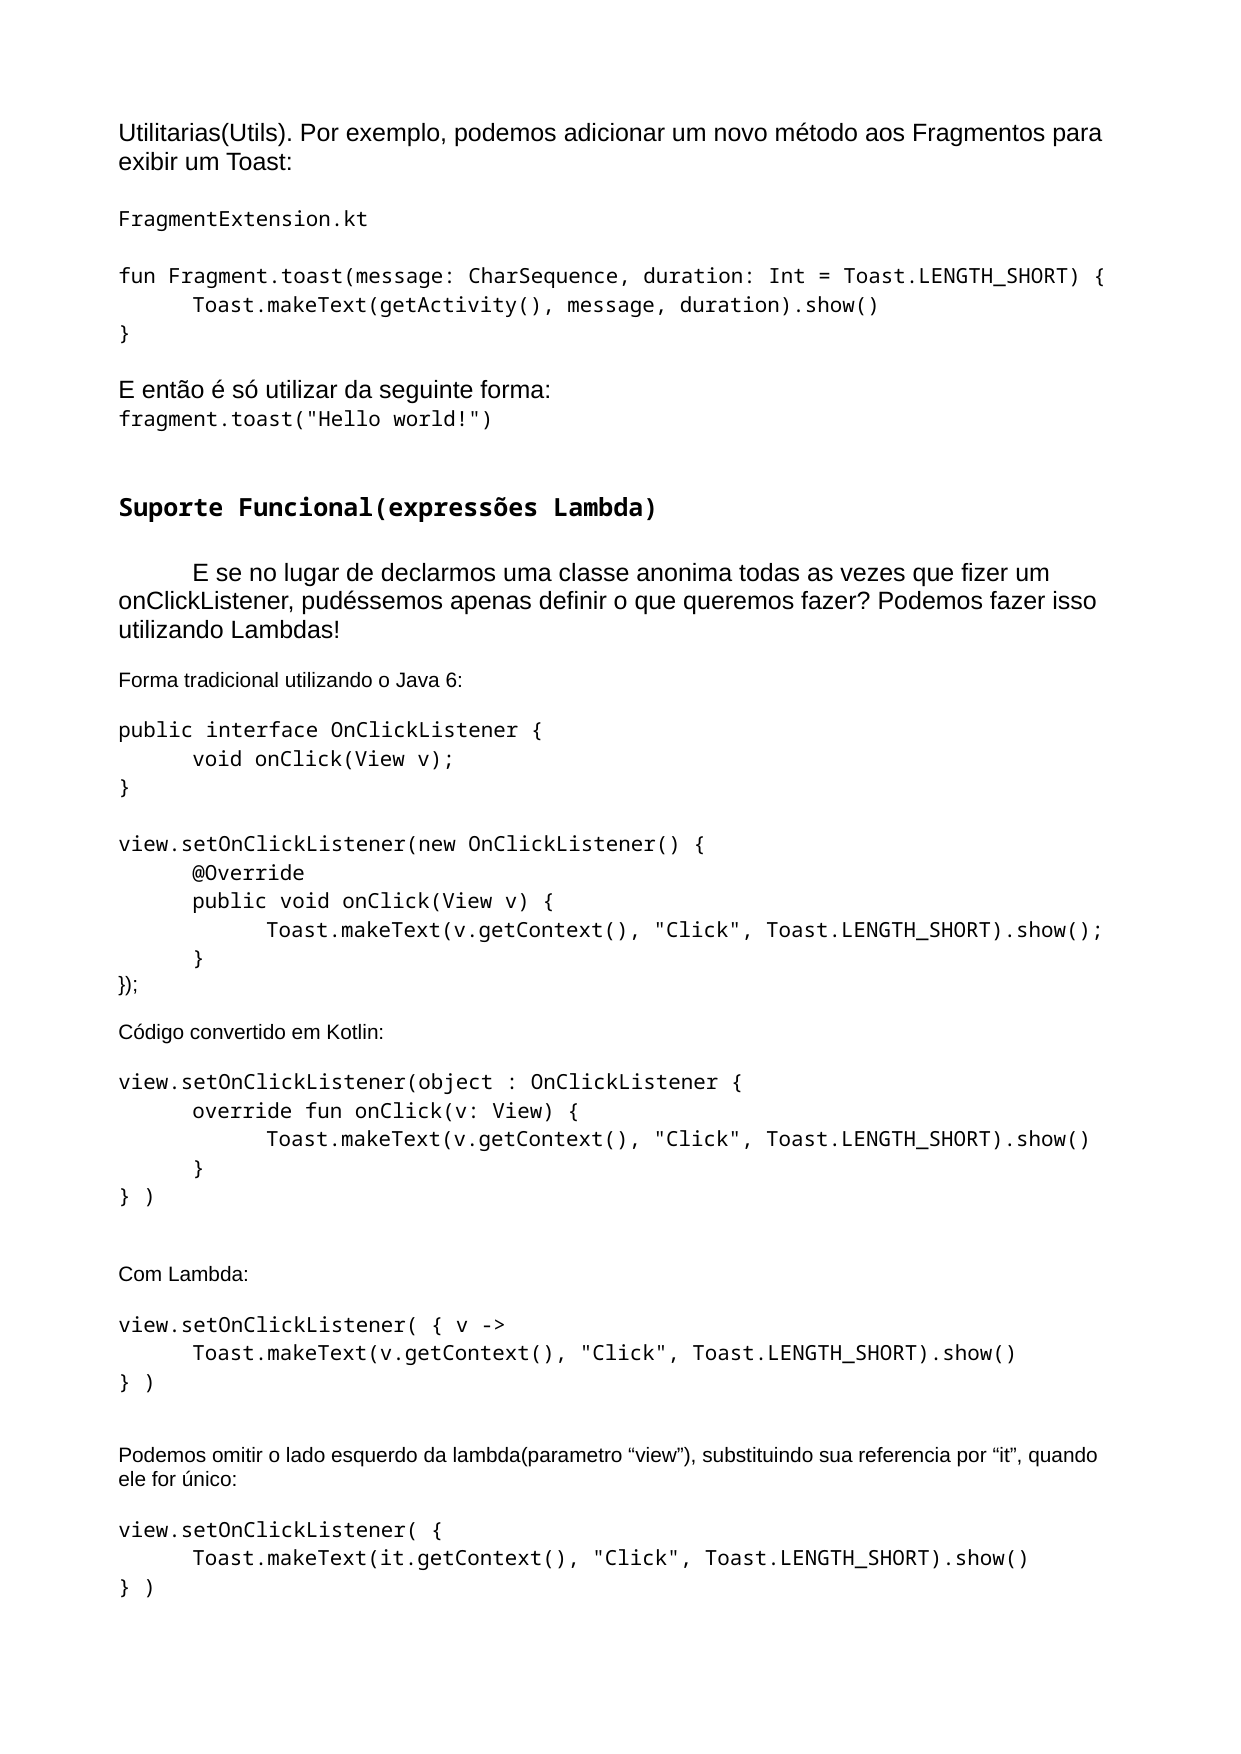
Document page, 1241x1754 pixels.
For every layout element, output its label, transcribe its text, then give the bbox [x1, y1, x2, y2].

text Suporte Funcional(expressões Lambda) [118, 489, 1122, 523]
text @Override [118, 858, 1122, 886]
text void onClick(View v); [118, 744, 1122, 772]
text Toast.makeText(v.getContext(), "Click", Toast.LENGTH_SHORT).show(); [118, 915, 1122, 943]
text } [118, 318, 1122, 347]
text fun Fragment.toast(message: CharSequence, duration: Int = Toast.LENGTH_SHORT) { [118, 262, 1122, 290]
text Toast.makeText(it.getContext(), "Click", Toast.LENGTH_SHORT).show() [118, 1543, 1122, 1572]
text } ) [118, 1572, 1122, 1600]
text public void onClick(View v) { [118, 886, 1122, 915]
text Toast.makeText(v.getContext(), "Click", Toast.LENGTH_SHORT).show() [118, 1124, 1122, 1153]
text Código convertido em Kotlin: [118, 1019, 1122, 1043]
text Toast.makeText(v.getContext(), "Click", Toast.LENGTH_SHORT).show() [118, 1338, 1122, 1367]
text Com Lambda: [118, 1262, 1122, 1286]
text E se no lugar de declarmos uma classe anonima todas as vezes que fizer um onClickListener, pudéssemos apenas definir o que queremos fazer? Podemos fazer isso utilizando Lambdas! [118, 557, 1122, 644]
text view.setOnClickListener(new OnClickListener() { [118, 829, 1122, 858]
text } [118, 772, 1122, 801]
text } ) [118, 1367, 1122, 1395]
text Utilitarias(Utils). Por exemplo, podemos adicionar um novo método aos Fragmentos para exibir um Toast: [118, 118, 1122, 176]
text } [118, 1153, 1122, 1181]
text public interface OnClickListener { [118, 716, 1122, 744]
text Podemos omitir o lado esquerdo da lambda(parametro “view”), substituindo sua referencia por “it”, quando ele for único: [118, 1443, 1122, 1491]
text fragment.toast("Hello world!") [118, 404, 1122, 432]
text } ) [118, 1181, 1122, 1209]
text view.setOnClickListener( { v -> [118, 1310, 1122, 1338]
text view.setOnClickListener( { [118, 1515, 1122, 1543]
text } [118, 943, 1122, 972]
text override fun onClick(v: View) { [118, 1096, 1122, 1124]
text FragmentExtension.kt [118, 204, 1122, 233]
text E então é só utilizar da seguinte forma: [118, 375, 1122, 404]
text Toast.makeText(getActivity(), message, duration).show() [118, 290, 1122, 318]
text Forma tradicional utilizando o Java 6: [118, 668, 1122, 692]
text view.setOnClickListener(object : OnClickListener { [118, 1067, 1122, 1096]
text }); [118, 972, 1122, 996]
